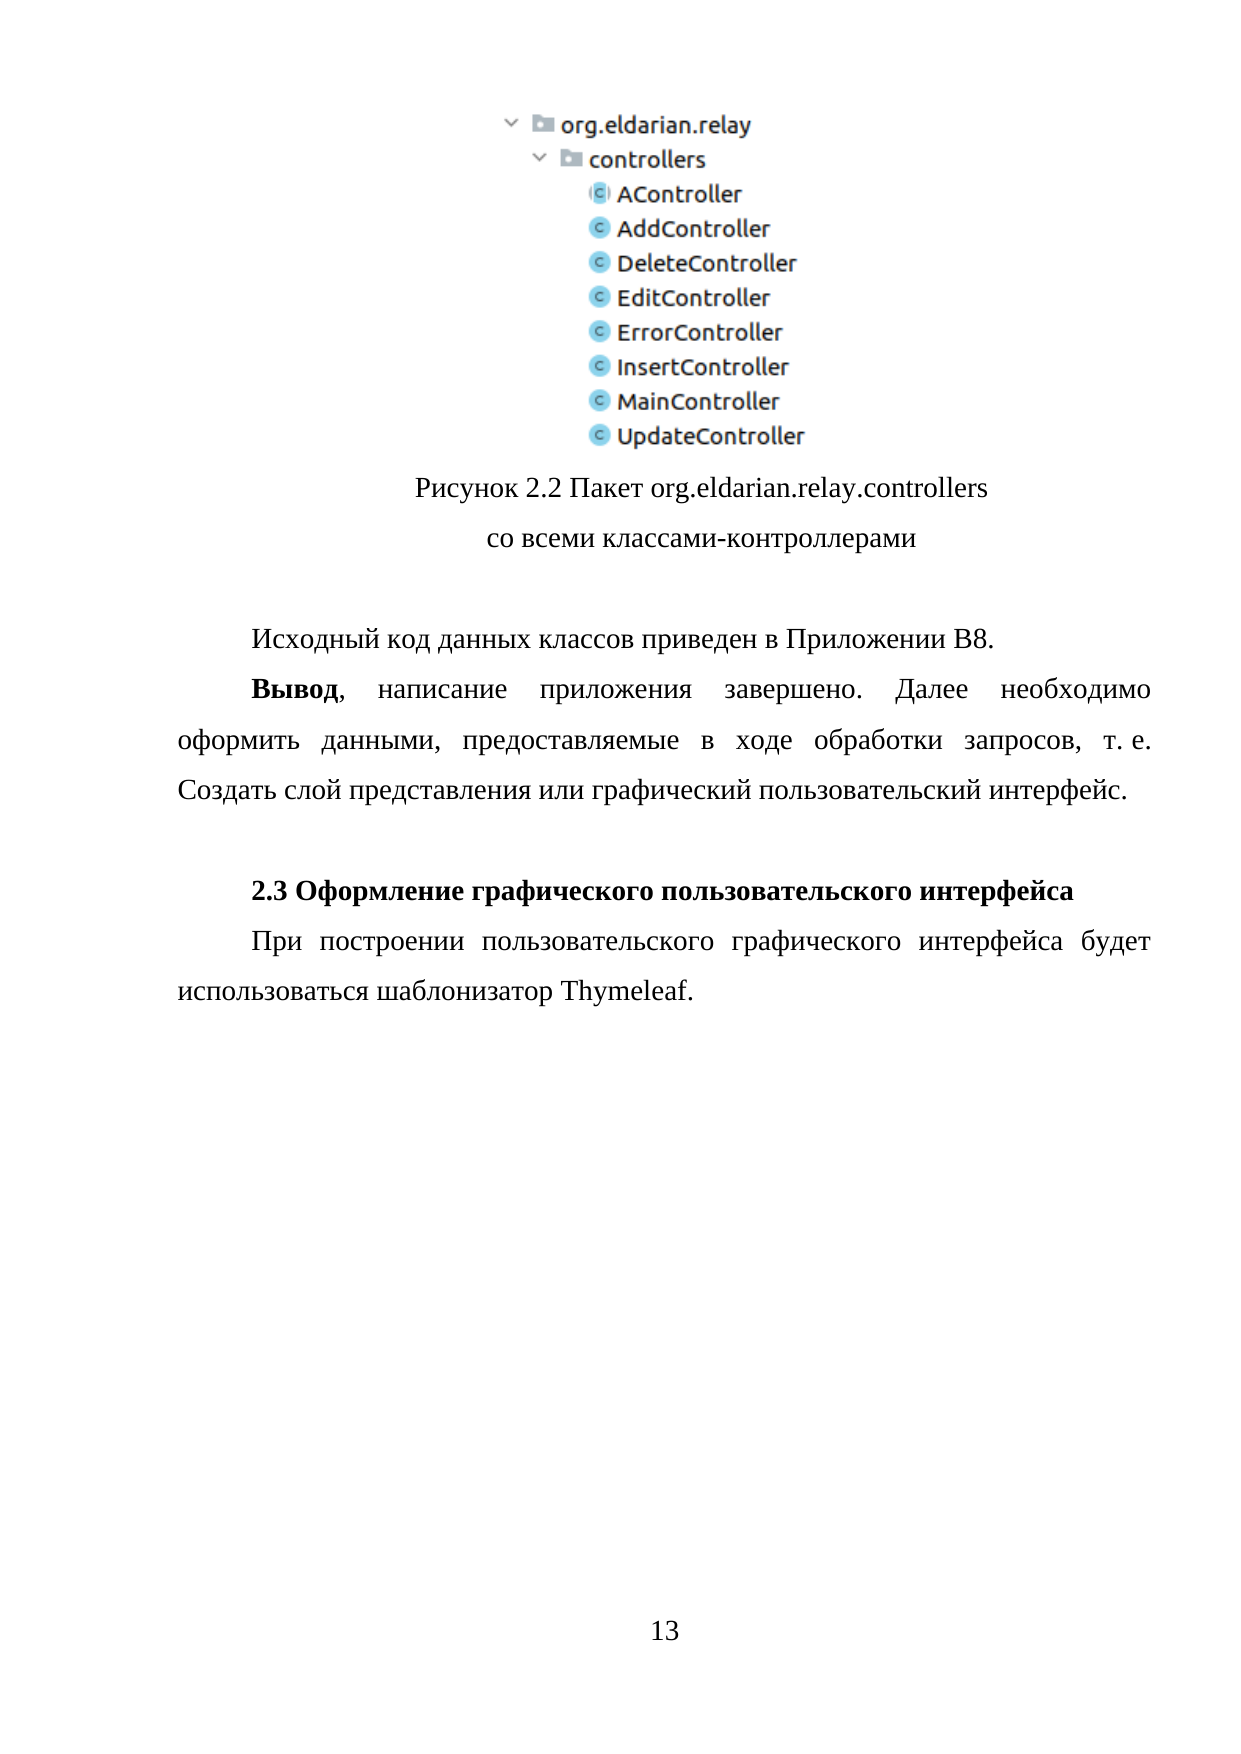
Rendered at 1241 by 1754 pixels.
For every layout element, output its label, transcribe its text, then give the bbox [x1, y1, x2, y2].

picture [492, 111, 821, 454]
text 2.3 Оформление графического пользовательского интерфейса [177, 873, 1152, 906]
text При построении пользовательского графического интерфейса будет использоваться шаблонизатор Thymeleaf. [177, 923, 1152, 1007]
text со всеми классами-контроллерами [177, 521, 1152, 554]
text Вывод, написание приложения завершено. Далее необходимо оформить данными, предоставляемые в ходе обработки запросов, т. е. Создать слой представления или графический пользовательский интерфейс. [177, 672, 1152, 806]
text Рисунок 2.2 Пакет org.eldarian.relay.controllers [177, 470, 1152, 504]
text Исходный код данных классов приведен в Приложении B8. [177, 621, 1152, 655]
